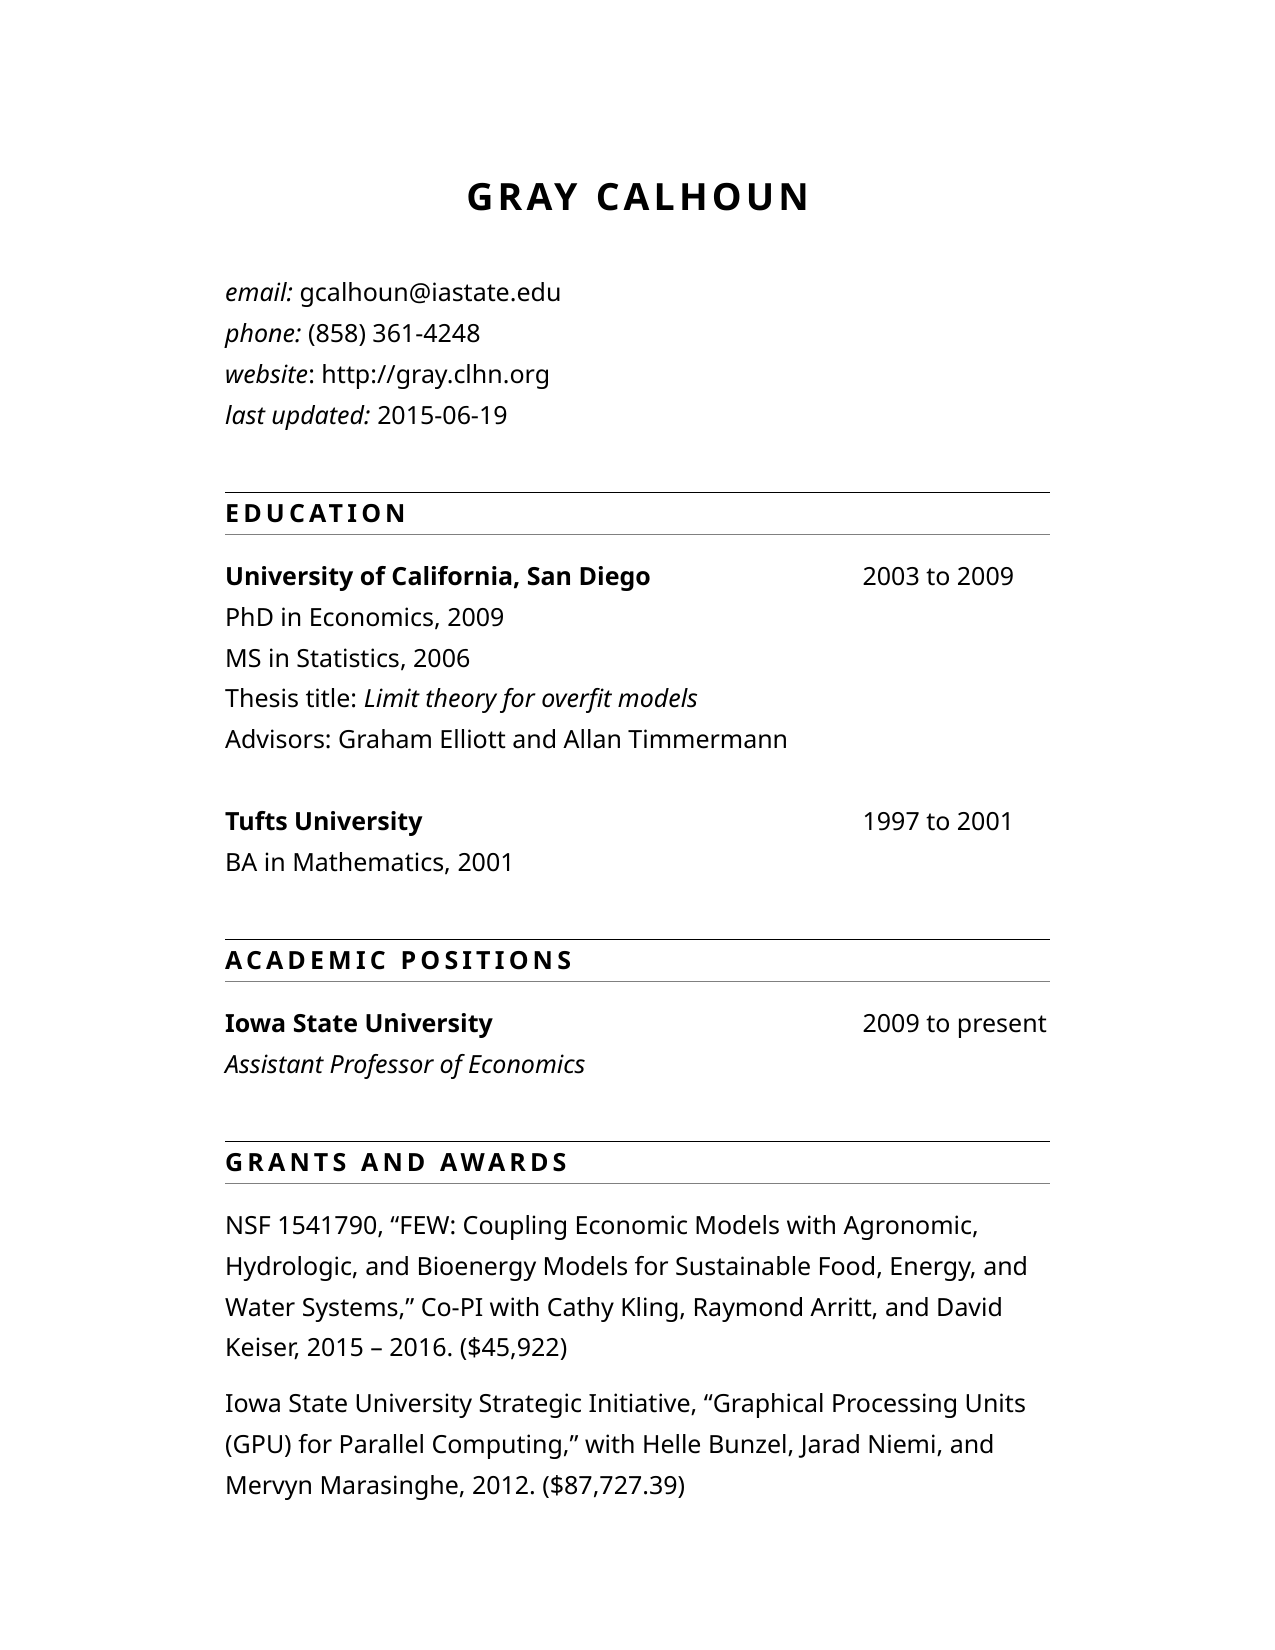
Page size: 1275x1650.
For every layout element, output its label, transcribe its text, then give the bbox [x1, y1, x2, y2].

text PhD in Economics, 2009 [225, 599, 1050, 633]
text Tufts University 1997 to 2001 [225, 804, 1050, 838]
text GRANTS AND AWARDS [225, 1142, 1050, 1183]
subtitle GRAY CALHOUN [225, 187, 1050, 217]
text NSF 1541790, “FEW: Coupling Economic Models with Agronomic, Hydrologic, and Bioenergy Models for Sustainable Food, Energy, and Water Systems,” Co-PI with Cathy Kling, Raymond Arritt, and David Keiser, 2015 – 2016. ($45,922) [225, 1208, 1050, 1364]
text last updated: 2015-06-19 [206, 397, 1050, 432]
text BA in Mathematics, 2001 [225, 844, 1050, 878]
text EDUCATION [225, 493, 1050, 534]
text website: http://gray.clhn.org [206, 357, 1050, 391]
text phone: (858) 361-4248 [206, 316, 1050, 350]
text Iowa State University Strategic Initiative, “Graphical Processing Units (GPU) for Parallel Computing,” with Helle Bunzel, Jarad Niemi, and Mervyn Marasinghe, 2012. ($87,727.39) [225, 1386, 1050, 1502]
text Assistant Professor of Economics [225, 1046, 1050, 1081]
text Thesis title: Limit theory for overfit models [225, 681, 1050, 715]
text email: gcalhoun@iastate.edu [206, 275, 1050, 309]
text ACADEMIC POSITIONS [225, 940, 1050, 981]
text Iowa State University 2009 to present [225, 1006, 1050, 1040]
text Advisors: Graham Elliott and Allan Timmermann [225, 722, 1050, 756]
text MS in Statistics, 2006 [225, 640, 1050, 674]
text University of California, San Diego 2003 to 2009 [225, 559, 1050, 593]
